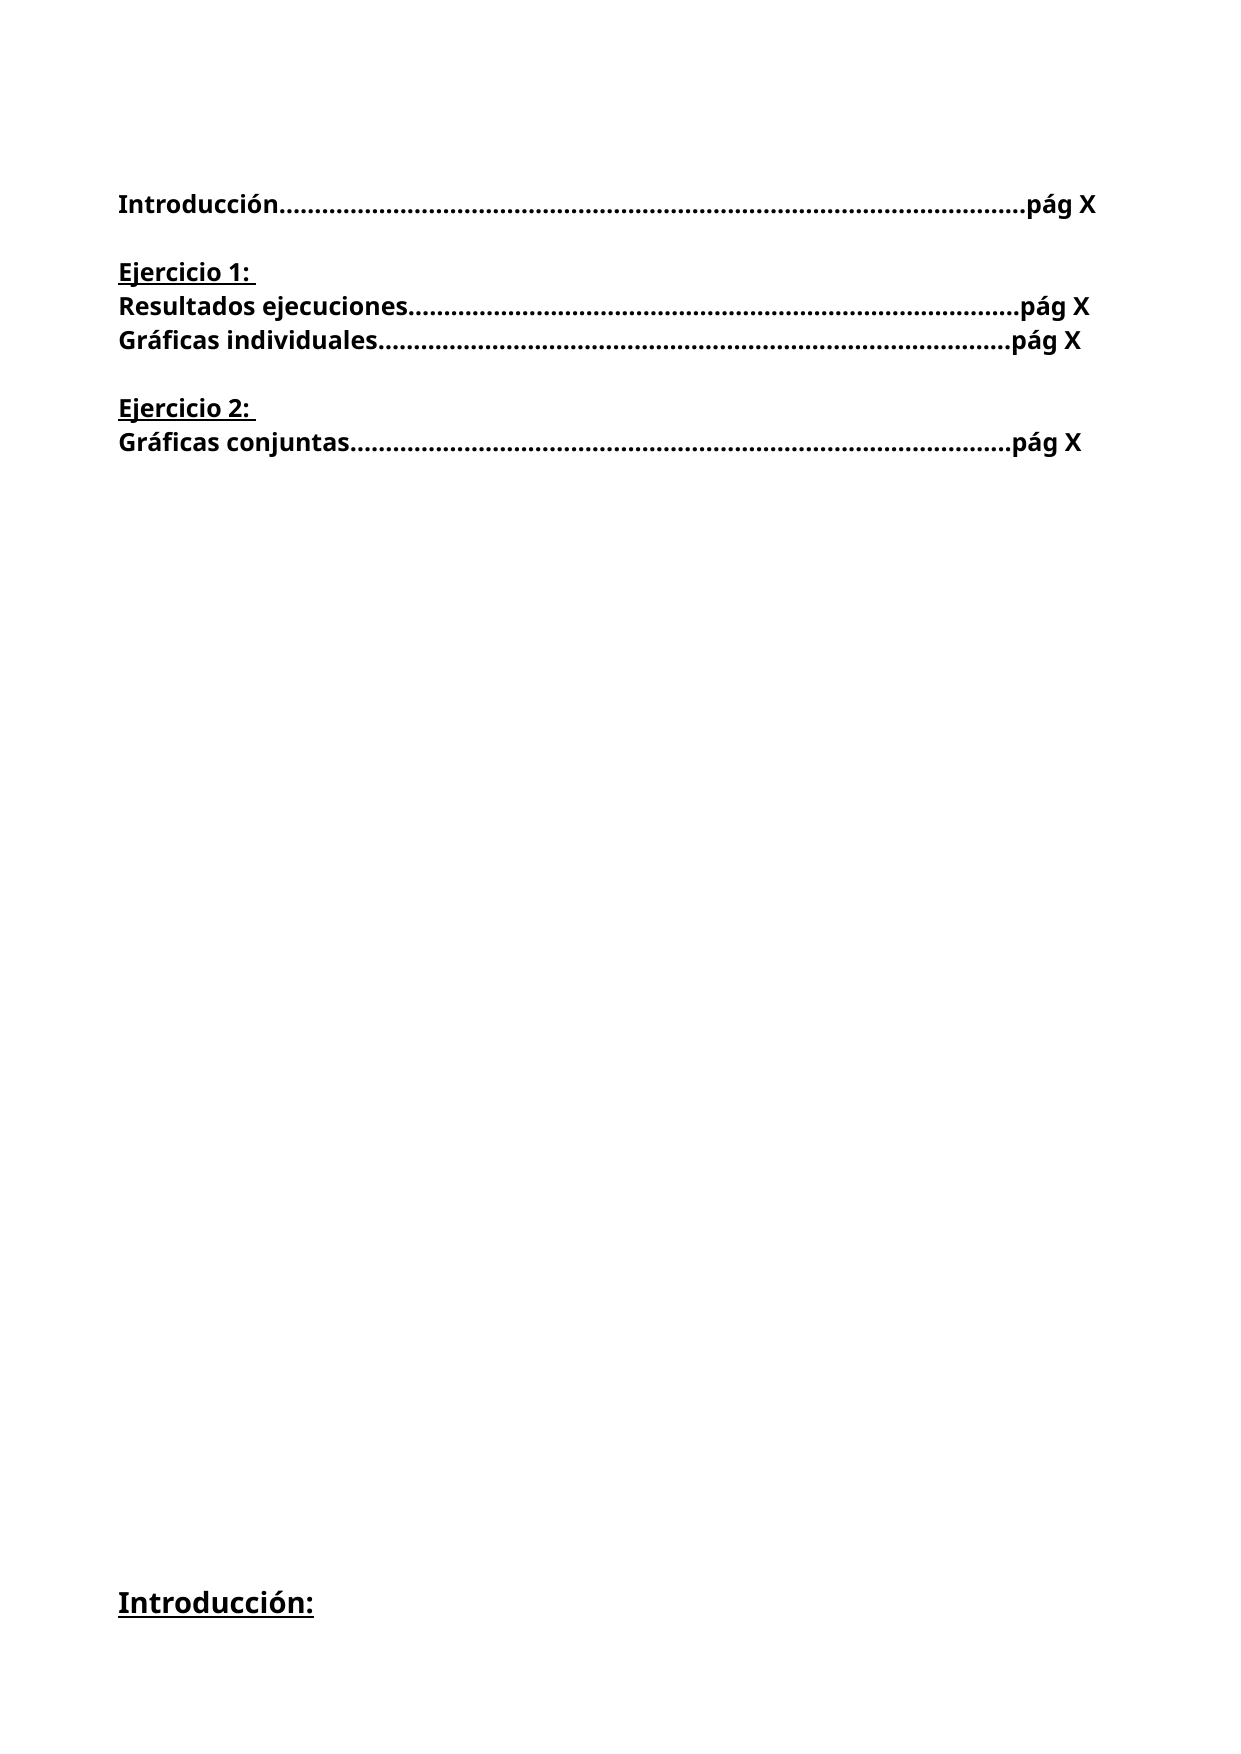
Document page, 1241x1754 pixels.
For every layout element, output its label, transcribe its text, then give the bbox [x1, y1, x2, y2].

text Gráficas individuales…………………...………………………………………………..……...pág X [118, 322, 1122, 357]
text Gráficas conjuntas………….……………………………………………………………..……...pág X [118, 425, 1122, 459]
text Ejercicio 2: [118, 391, 1122, 425]
text Ejercicio 1: [118, 254, 1122, 288]
text Resultados ejecuciones…………………………………………………………………..……...pág X [118, 288, 1122, 322]
text Introducción: [118, 1583, 1122, 1622]
text Introducción……………………………………………………….…………………………..……...pág X [118, 186, 1122, 220]
